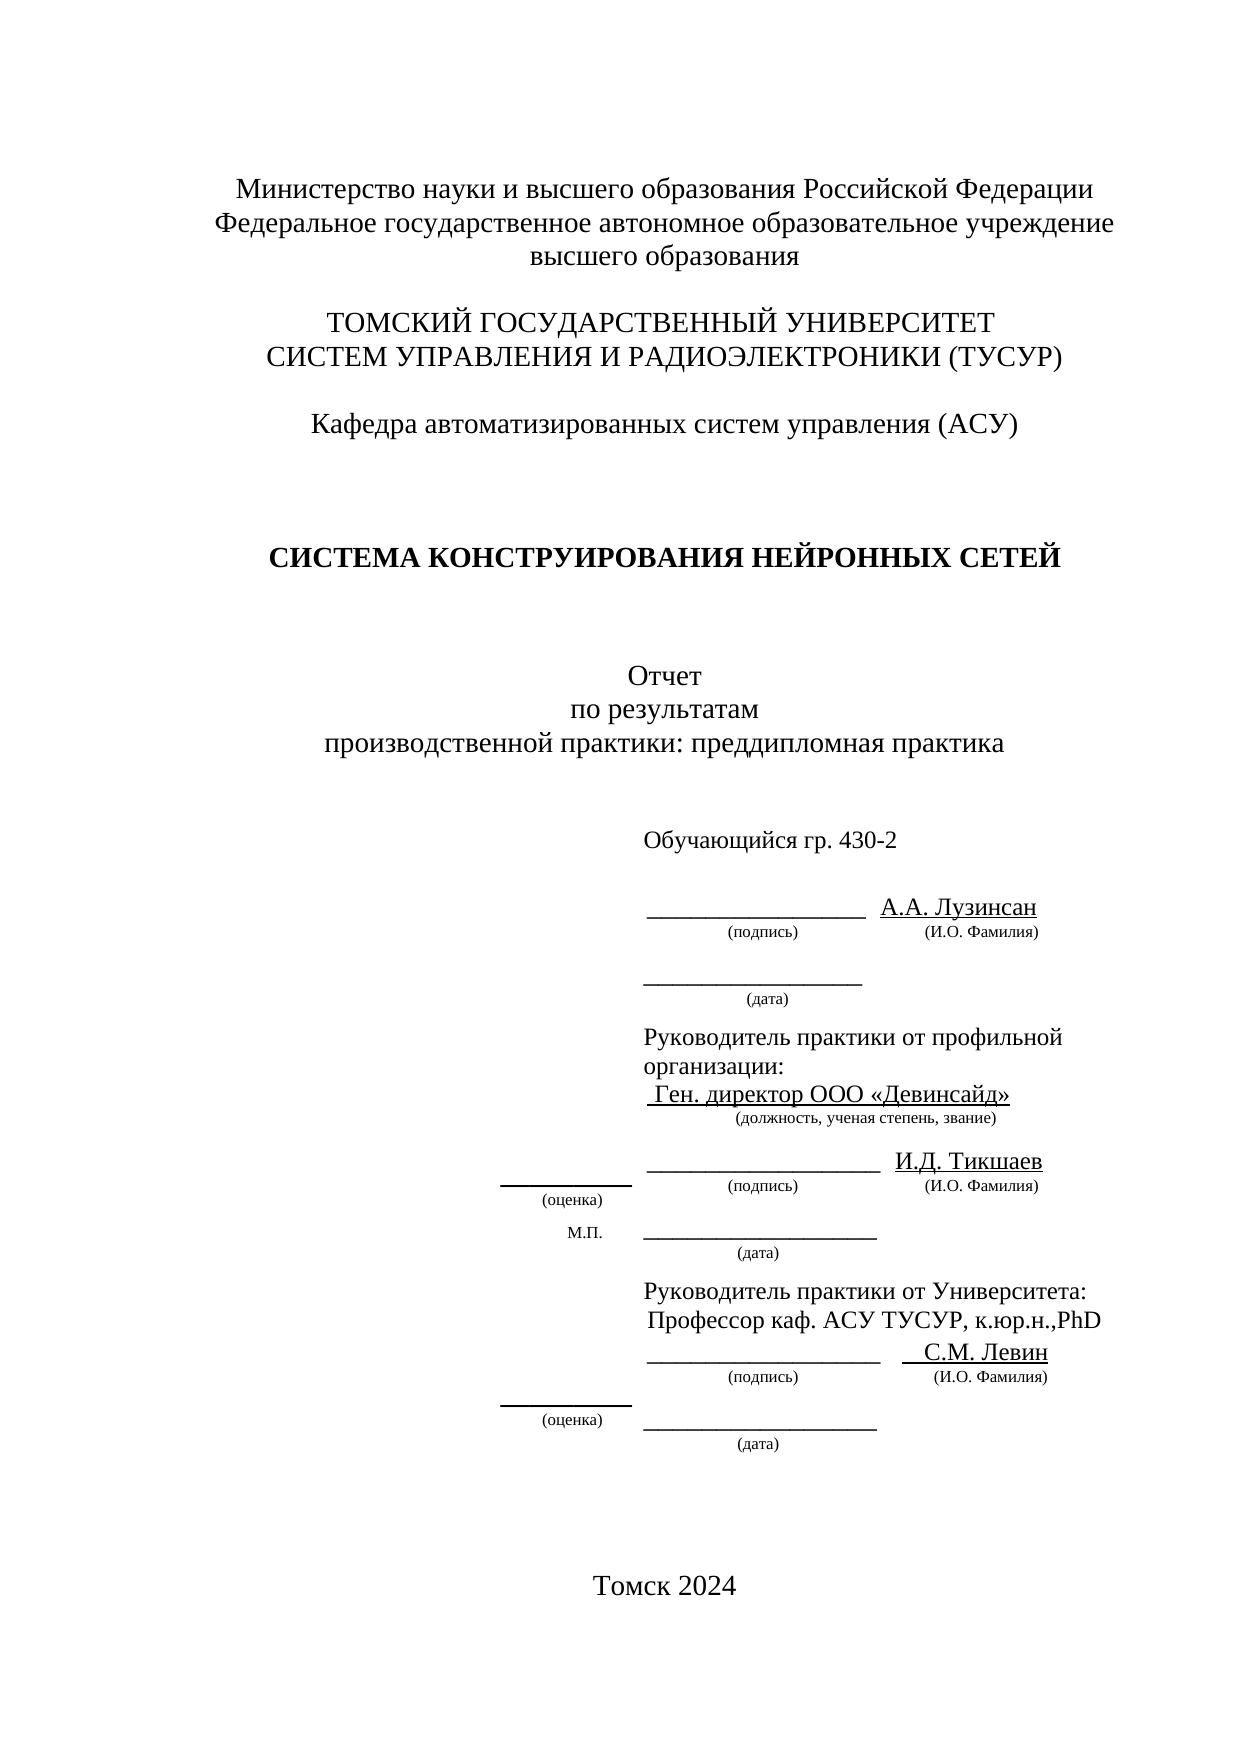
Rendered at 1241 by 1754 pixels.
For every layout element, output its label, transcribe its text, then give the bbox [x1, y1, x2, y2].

text Отчет [177, 658, 1152, 691]
text по результатам [177, 691, 1152, 725]
table_cell Руководитель практики от Университета: Профессор каф. АСУ ТУСУР, к.юр.н.,PhD ________________ С.М. Левин (подпись) (И.О. Фамилия) ________________ (дата) [632, 1276, 1114, 1468]
table_header [201, 826, 632, 1022]
table_header Обучающийся гр. 430-2 _______________ А.А. Лузинсан (подпись) (И.О. Фамилия) _______________ (дата) [632, 826, 1114, 1022]
table_cell _________ (оценка) М.П. [201, 1022, 632, 1276]
text производственной практики: преддипломная практика [177, 725, 1152, 758]
table_cell _________ (оценка) [201, 1276, 632, 1468]
text Министерство науки и высшего образования Российской Федерации [177, 171, 1152, 205]
table_cell Руководитель практики от профильной организации: Ген. директор ООО «Девинсайд» (должность, ученая степень, звание) ________________ И.Д. Тикшаев (подпись) (И.О. Фамилия) ________________ (дата) [632, 1022, 1114, 1276]
text Федеральное государственное автономное образовательное учреждение высшего образования [177, 205, 1152, 272]
text Кафедра автоматизированных систем управления (АСУ) [177, 406, 1152, 440]
list СИСТЕМА КОНСТРУИРОВАНИЯ НЕЙРОННЫХ СЕТЕЙ [177, 540, 1152, 574]
text Томск 2024 [177, 1568, 1152, 1602]
text ТОМСКИЙ ГОСУДАРСТВЕННЫЙ УНИВЕРСИТЕТ СИСТЕМ УПРАВЛЕНИЯ И РАДИОЭЛЕКТРОНИКИ (ТУСУР) [177, 306, 1152, 373]
